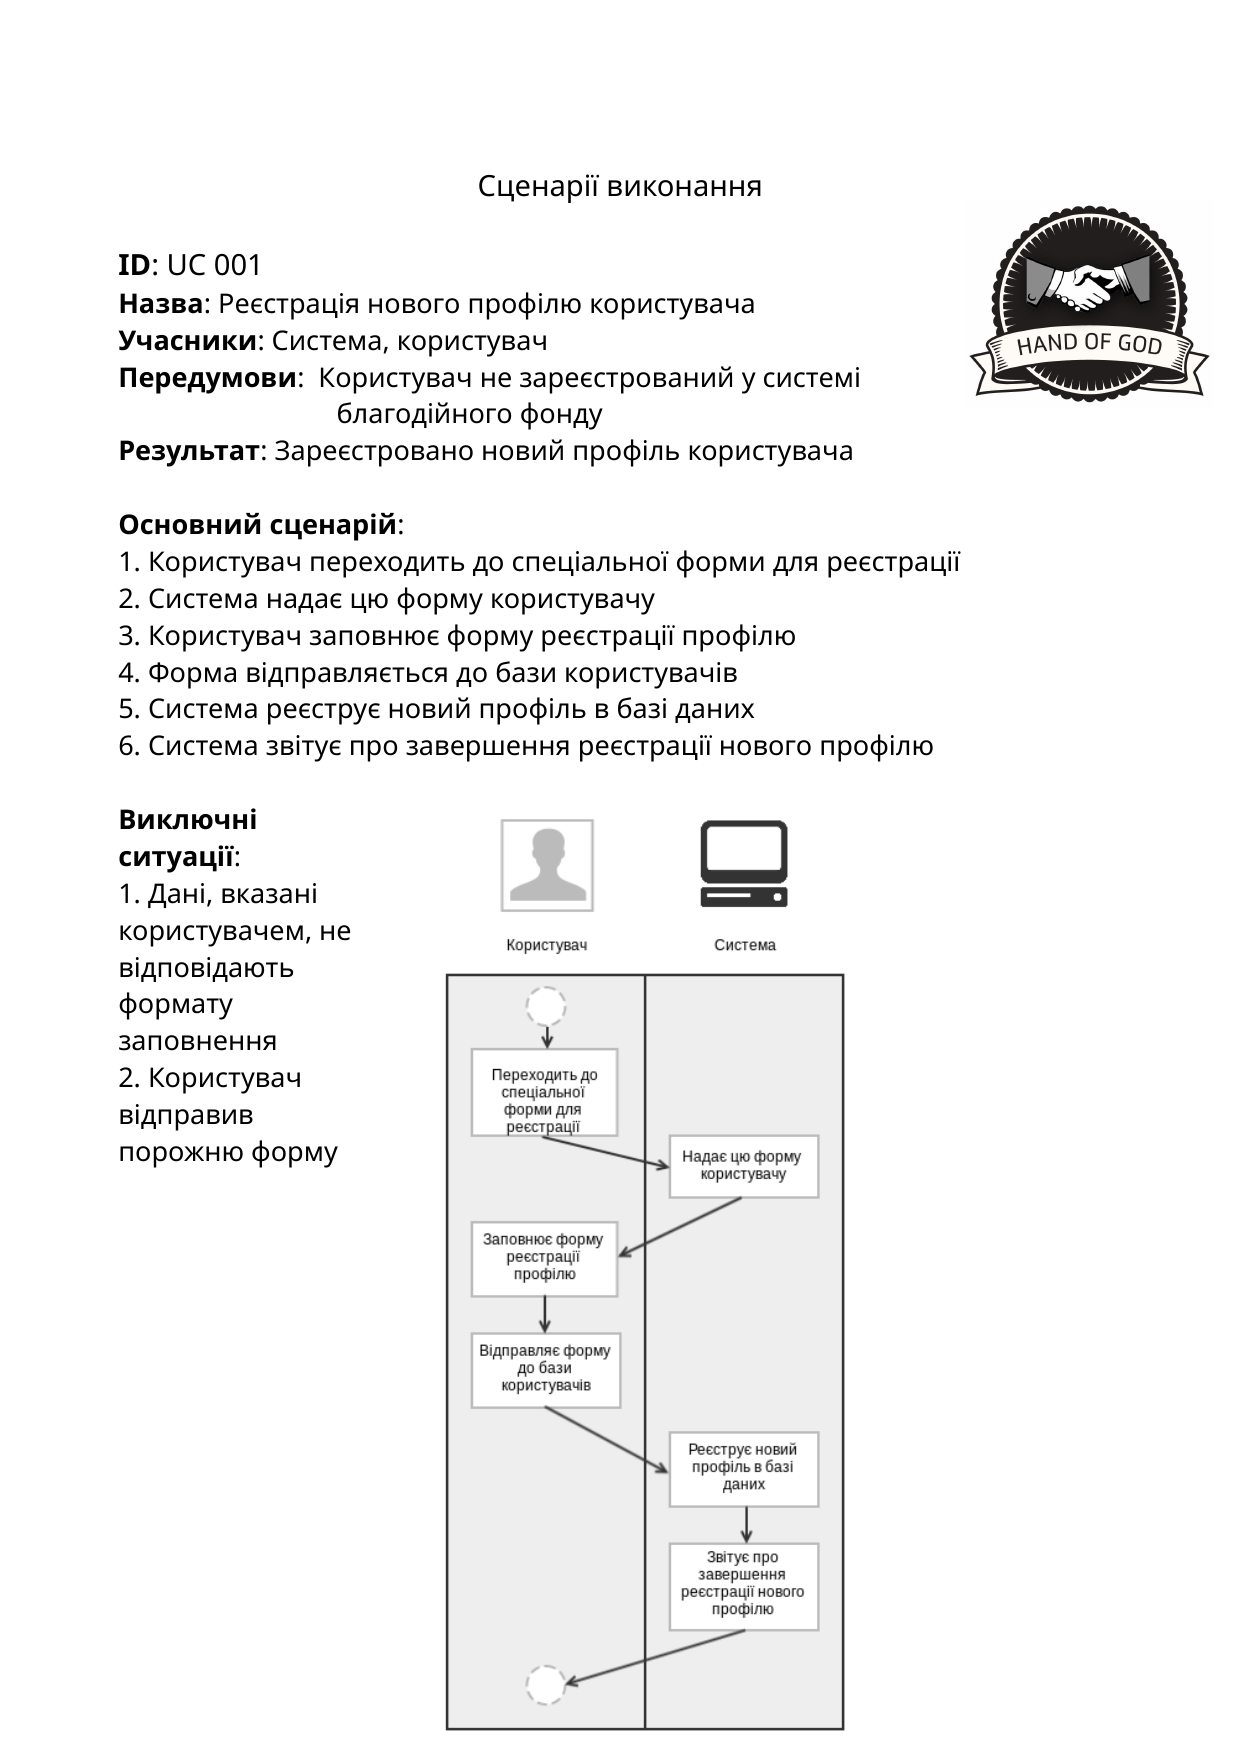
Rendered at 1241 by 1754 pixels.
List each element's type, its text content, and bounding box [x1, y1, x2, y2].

text Сценарії виконання [118, 165, 1122, 205]
picture [373, 802, 868, 1754]
text 6. Система звітує про завершення реєстрації нового профілю Виключні ситуації: 1. Дані, вказані користувачем, не відповідають формату заповнення 2. Користувач відправив порожню форму [118, 727, 1122, 1169]
text ID: UC 001 [118, 245, 966, 284]
text 5. Система реєструє новий профіль в базі даних [118, 690, 1122, 727]
picture [966, 199, 1214, 408]
text Назва: Реєстрація нового профілю користувача Учасники: Система, користувач Передумови: Користувач не зареєстрований у системі [118, 284, 966, 395]
text 3. Користувач заповнює форму реєстрації профілю 4. Форма відправляється до бази користувачів [118, 616, 1122, 690]
text благодійного фонду Результат: Зареєстровано новий профіль користувача Основний сценарій: 1. Користувач переходить до спеціальної форми для реєстрації 2. Система надає цю форму користувачу [118, 395, 1122, 616]
